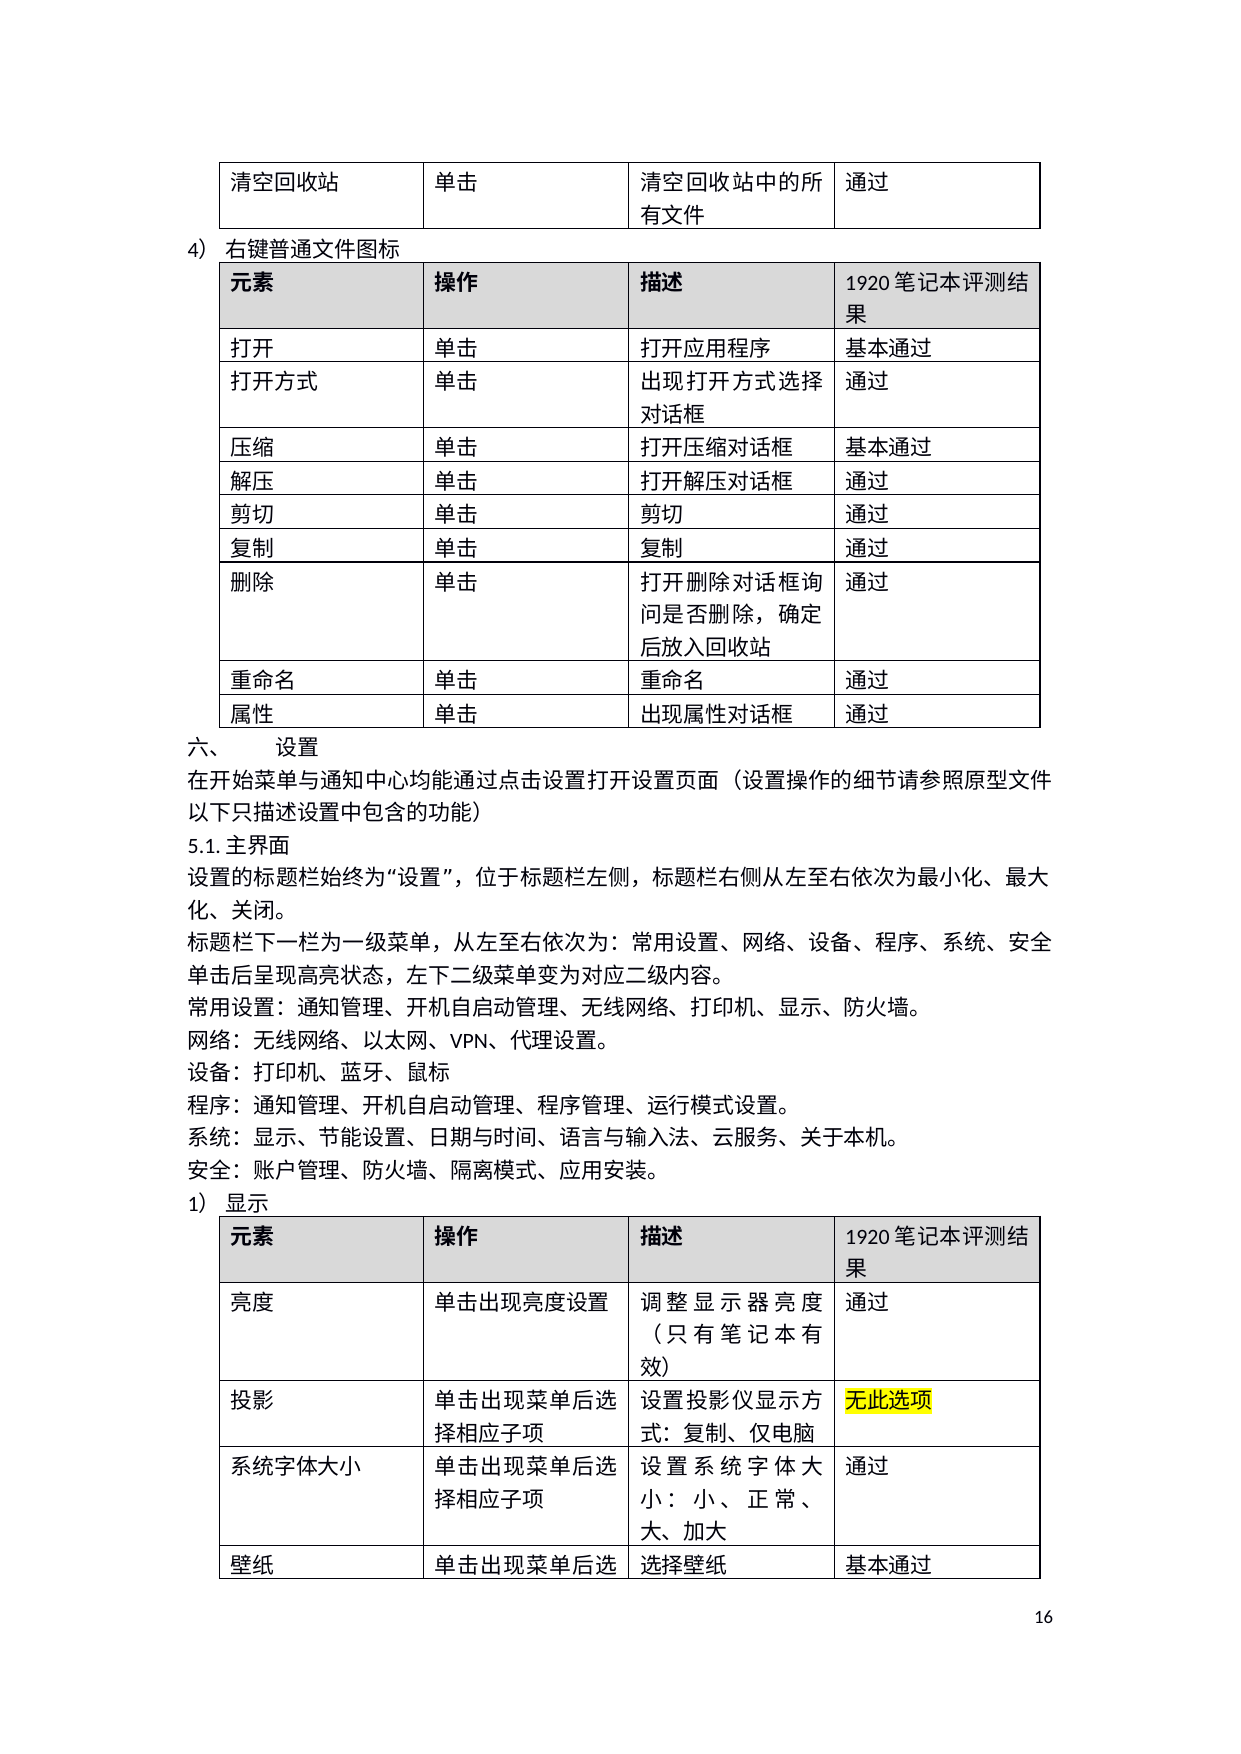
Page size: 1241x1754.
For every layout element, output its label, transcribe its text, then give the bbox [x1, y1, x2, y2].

table_cell 无此选项 [835, 1381, 1039, 1446]
table_cell 打开方式 [220, 362, 423, 427]
table_header 操作 [424, 1217, 628, 1282]
table_cell 设置投影仪显示方式：复制、仅电脑 [629, 1381, 834, 1446]
table_cell 剪切 [220, 495, 423, 528]
table_cell 单击出现亮度设置 [424, 1283, 628, 1380]
table_cell 选择壁纸 系统默认壁纸，文件实际存放与系统某默认文件夹中，展示壁纸时背景风格与设置页面风格类似，点击相应壁纸后点击确定更改壁纸。 自定义，点击后出现文件管理器，选择图片文件。 [629, 1546, 834, 1578]
table_cell 通过 [835, 163, 1039, 228]
table_cell 调整显示器亮度（只有笔记本有效） [629, 1283, 834, 1380]
table_cell 出现属性对话框 [629, 695, 834, 727]
table_cell 解压 [220, 462, 423, 494]
table_cell 投影 [220, 1381, 423, 1446]
table_header 操作 [424, 263, 628, 328]
table_cell 单击出现菜单后选 [424, 1546, 628, 1578]
table_cell 通过 [835, 362, 1039, 427]
text 程序：通知管理、开机自启动管理、程序管理、运行模式设置。 [187, 1086, 1053, 1118]
list 右键普通文件图标 [187, 229, 1053, 262]
table_cell 剪切 [629, 495, 834, 528]
table_cell 打开应用程序 [629, 329, 834, 361]
table_cell 通过 [835, 1283, 1039, 1380]
table_cell 打开删除对话框询问是否删除，确定后放入回收站 [629, 563, 834, 660]
table_cell 通过 [835, 495, 1039, 528]
table_cell 通过 [835, 695, 1039, 727]
text 设备：打印机、蓝牙、鼠标 [187, 1053, 1053, 1086]
table_cell 基本通过 [835, 428, 1039, 461]
table_cell 亮度 [220, 1283, 423, 1380]
text 网络：无线网络、以太网、VPN、代理设置。 [187, 1021, 1053, 1053]
list 设置 [187, 728, 1053, 761]
text 常用设置：通知管理、开机自启动管理、无线网络、打印机、显示、防火墙。 [187, 988, 1053, 1021]
table_header 描述 [629, 263, 834, 328]
table_cell 单击 [424, 462, 628, 494]
table_cell 打开解压对话框 [629, 462, 834, 494]
text 系统：显示、节能设置、日期与时间、语言与输入法、云服务、关于本机。 [187, 1118, 1053, 1151]
table_cell 重命名 [629, 661, 834, 693]
table_cell 通过 [835, 462, 1039, 494]
table_cell 系统字体大小 [220, 1447, 423, 1545]
table_cell 基本通过 [835, 329, 1039, 361]
text 标题栏下一栏为一级菜单，从左至右依次为：常用设置、网络、设备、程序、系统、安全。单击后呈现高亮状态，左下二级菜单变为对应二级内容。 [187, 923, 1053, 988]
table_cell 通过 [835, 1447, 1039, 1545]
table_cell 复制 [629, 529, 834, 561]
table_header 元素 [220, 263, 423, 328]
table_header 元素 [220, 1217, 423, 1282]
list 显示 [187, 1183, 1053, 1216]
text 安全：账户管理、防火墙、隔离模式、应用安装。 [187, 1151, 1053, 1183]
table_cell 打开 [220, 329, 423, 361]
table_cell 设置系统字体大小：小、正常、大、加大 [629, 1447, 834, 1545]
table_cell 属性 [220, 695, 423, 727]
table_header 描述 [629, 1217, 834, 1282]
table_cell 单击出现菜单后选择相应子项 [424, 1381, 628, 1446]
table_cell 单击 [424, 495, 628, 528]
table_cell 单击出现菜单后选择相应子项 [424, 1447, 628, 1545]
subtitle 主界面 [187, 826, 1053, 858]
table_cell 单击 [424, 563, 628, 660]
table_cell 单击 [424, 529, 628, 561]
table_cell 基本通过 [835, 1546, 1039, 1578]
table_cell 删除 [220, 563, 423, 660]
table_header 1920笔记本评测结果 [835, 263, 1039, 328]
table_cell 单击 [424, 428, 628, 461]
table_cell 单击 [424, 661, 628, 693]
table_cell 清空回收站 [220, 163, 423, 228]
table_cell 清空回收站中的所有文件 [629, 163, 834, 228]
table_cell 壁纸 [220, 1546, 423, 1578]
table_cell 重命名 [220, 661, 423, 693]
table_cell 单击 [424, 695, 628, 727]
table_cell 打开压缩对话框 [629, 428, 834, 461]
table_cell 通过 [835, 563, 1039, 660]
text 设置的标题栏始终为“设置”，位于标题栏左侧，标题栏右侧从左至右依次为最小化、最大化、关闭。 [187, 858, 1053, 923]
table_cell 单击 [424, 329, 628, 361]
table_cell 单击 [424, 362, 628, 427]
table_cell 复制 [220, 529, 423, 561]
table_header 1920笔记本评测结果 [835, 1217, 1039, 1282]
table_cell 出现打开方式选择对话框 [629, 362, 834, 427]
text 在开始菜单与通知中心均能通过点击设置打开设置页面（设置操作的细节请参照原型文件，以下只描述设置中包含的功能） [187, 761, 1053, 826]
table_cell 压缩 [220, 428, 423, 461]
table_cell 通过 [835, 661, 1039, 693]
table_cell 通过 [835, 529, 1039, 561]
table_cell 单击 [424, 163, 628, 228]
